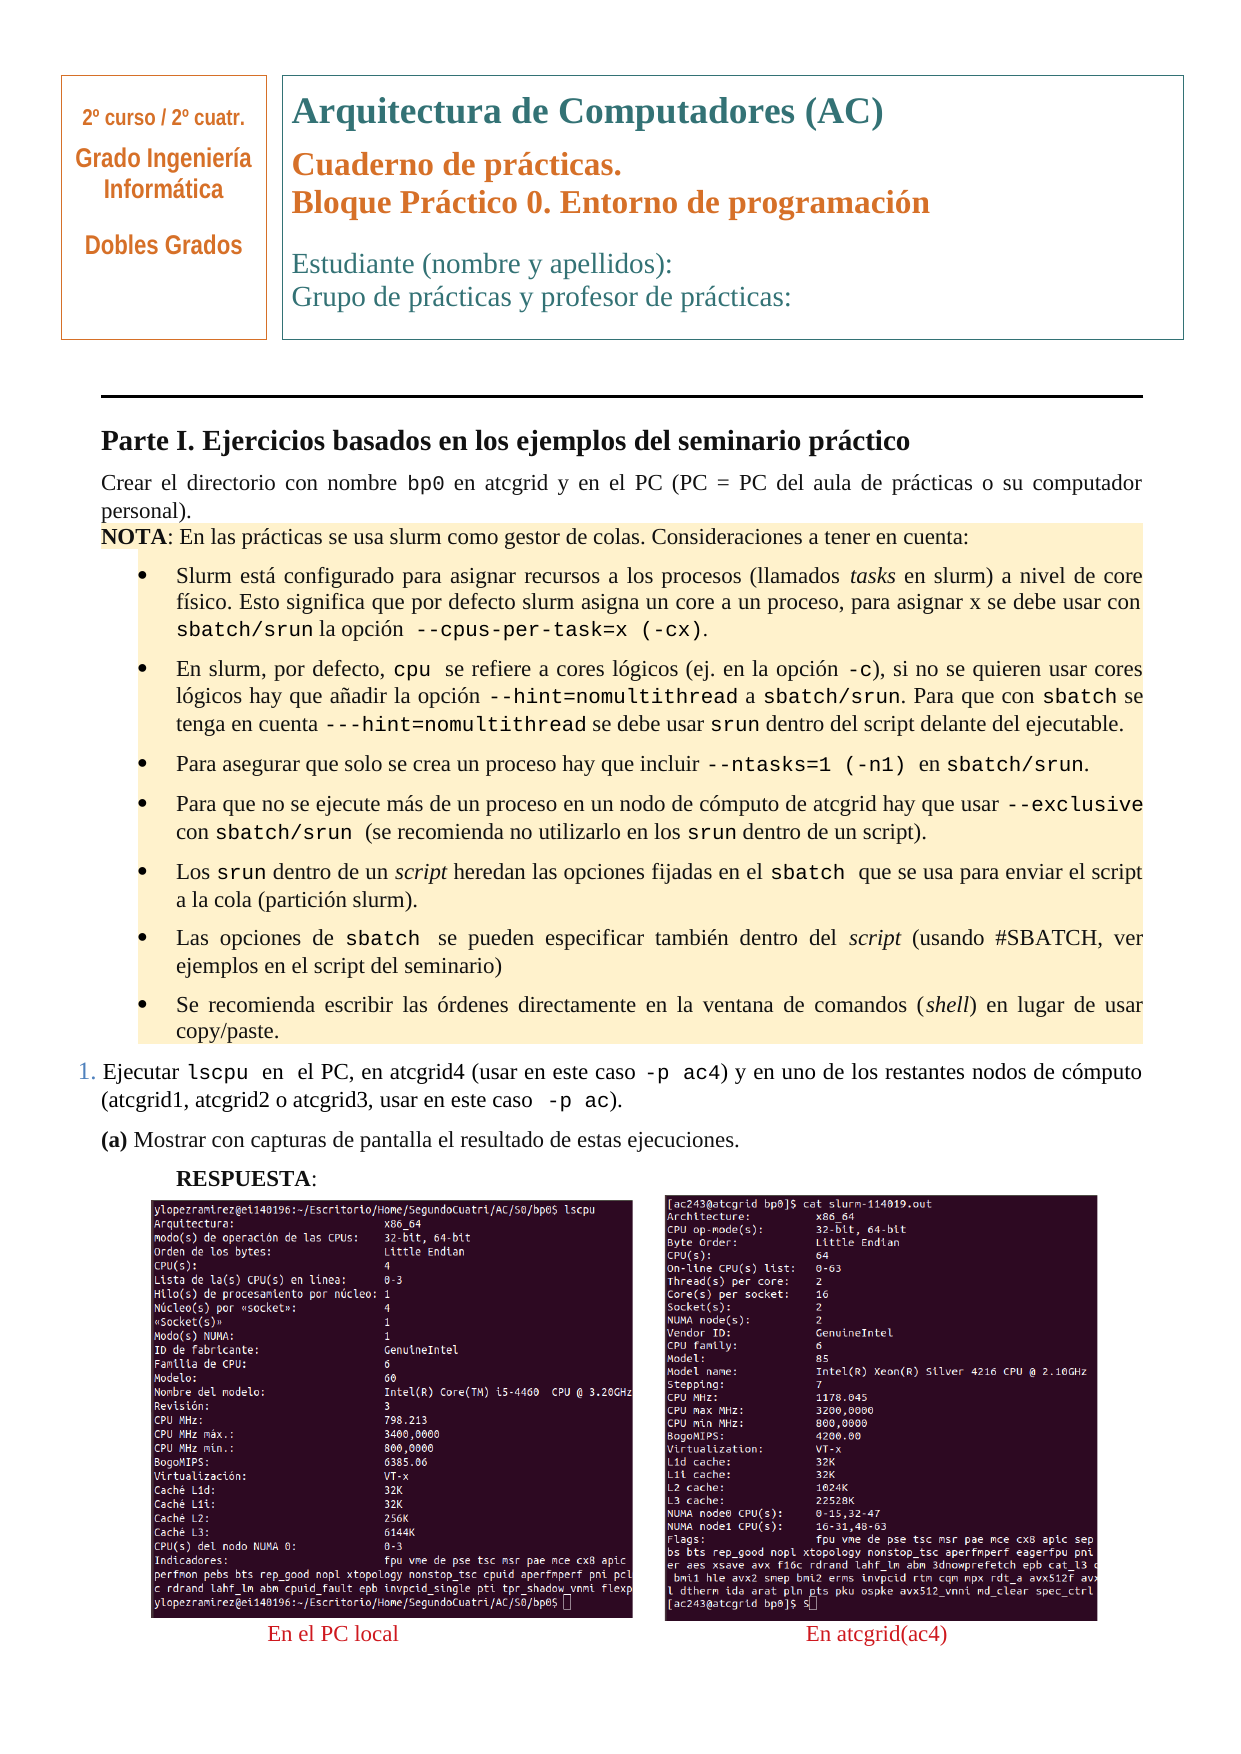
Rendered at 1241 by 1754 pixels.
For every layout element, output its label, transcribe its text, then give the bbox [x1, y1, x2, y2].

table_header [267, 75, 282, 339]
list RESPUESTA: [176, 1165, 1143, 1192]
list Los srun dentro de un script heredan las opciones fijadas en el sbatch que se usa para enviar el script a la cola (partición slurm). [138, 858, 1143, 912]
list Se recomienda escribir las órdenes directamente en la ventana de comandos (shell) en lugar de usar copy/paste. [138, 991, 1143, 1044]
picture [664, 1195, 699, 1621]
table_header 2º curso / 2º cuatr. Grado Ingeniería Informática Dobles Grados [62, 76, 266, 339]
list Las opciones de sbatch se pueden especificar también dentro del script (usando #SBATCH, ver ejemplos en el script del seminario) [138, 924, 1143, 978]
picture [151, 1200, 194, 1618]
subtitle Parte I. Ejercicios basados en los ejemplos del seminario práctico [101, 423, 1143, 457]
text (a) Mostrar con capturas de pantalla el resultado de estas ejecuciones. [101, 1126, 1143, 1153]
table_header Arquitectura de Computadores (AC) Cuaderno de prácticas. Bloque Práctico 0. Entorno de programación Estudiante (nombre y apellidos): Grupo de prácticas y profesor de prácticas: [283, 76, 1183, 339]
list Para asegurar que solo se crea un proceso hay que incluir --ntasks=1 (-n1) en sbatch/srun. [138, 750, 1143, 778]
text NOTA: En las prácticas se usa slurm como gestor de colas. Consideraciones a tener en cuenta: [101, 523, 1143, 549]
list En el PC local En atcgrid(ac4) [101, 1204, 1143, 1647]
list Para que no se ejecute más de un proceso en un nodo de cómputo de atcgrid hay que usar --exclusive con sbatch/srun (se recomienda no utilizarlo en los srun dentro de un script). [138, 790, 1143, 846]
text Crear el directorio con nombre bp0 en atcgrid y en el PC (PC = PC del aula de prácticas o su computador personal). [101, 469, 1143, 523]
list Ejecutar lscpu en el PC, en atcgrid4 (usar en este caso -p ac4) y en uno de los restantes nodos de cómputo (atcgrid1, atcgrid2 o atcgrid3, usar en este caso -p ac). [71, 1056, 1143, 1114]
list Slurm está configurado para asignar recursos a los procesos (llamados tasks en slurm) a nivel de core físico. Esto significa que por defecto slurm asigna un core a un proceso, para asignar x se debe usar con sbatch/srun la opción --cpus-per-task=x (-cx). [138, 562, 1143, 642]
list En slurm, por defecto, cpu se refiere a cores lógicos (ej. en la opción -c), si no se quieren usar cores lógicos hay que añadir la opción --hint=nomultithread a sbatch/srun. Para que con sbatch se tenga en cuenta ---hint=nomultithread se debe usar srun dentro del script delante del ejecutable. [138, 655, 1143, 738]
